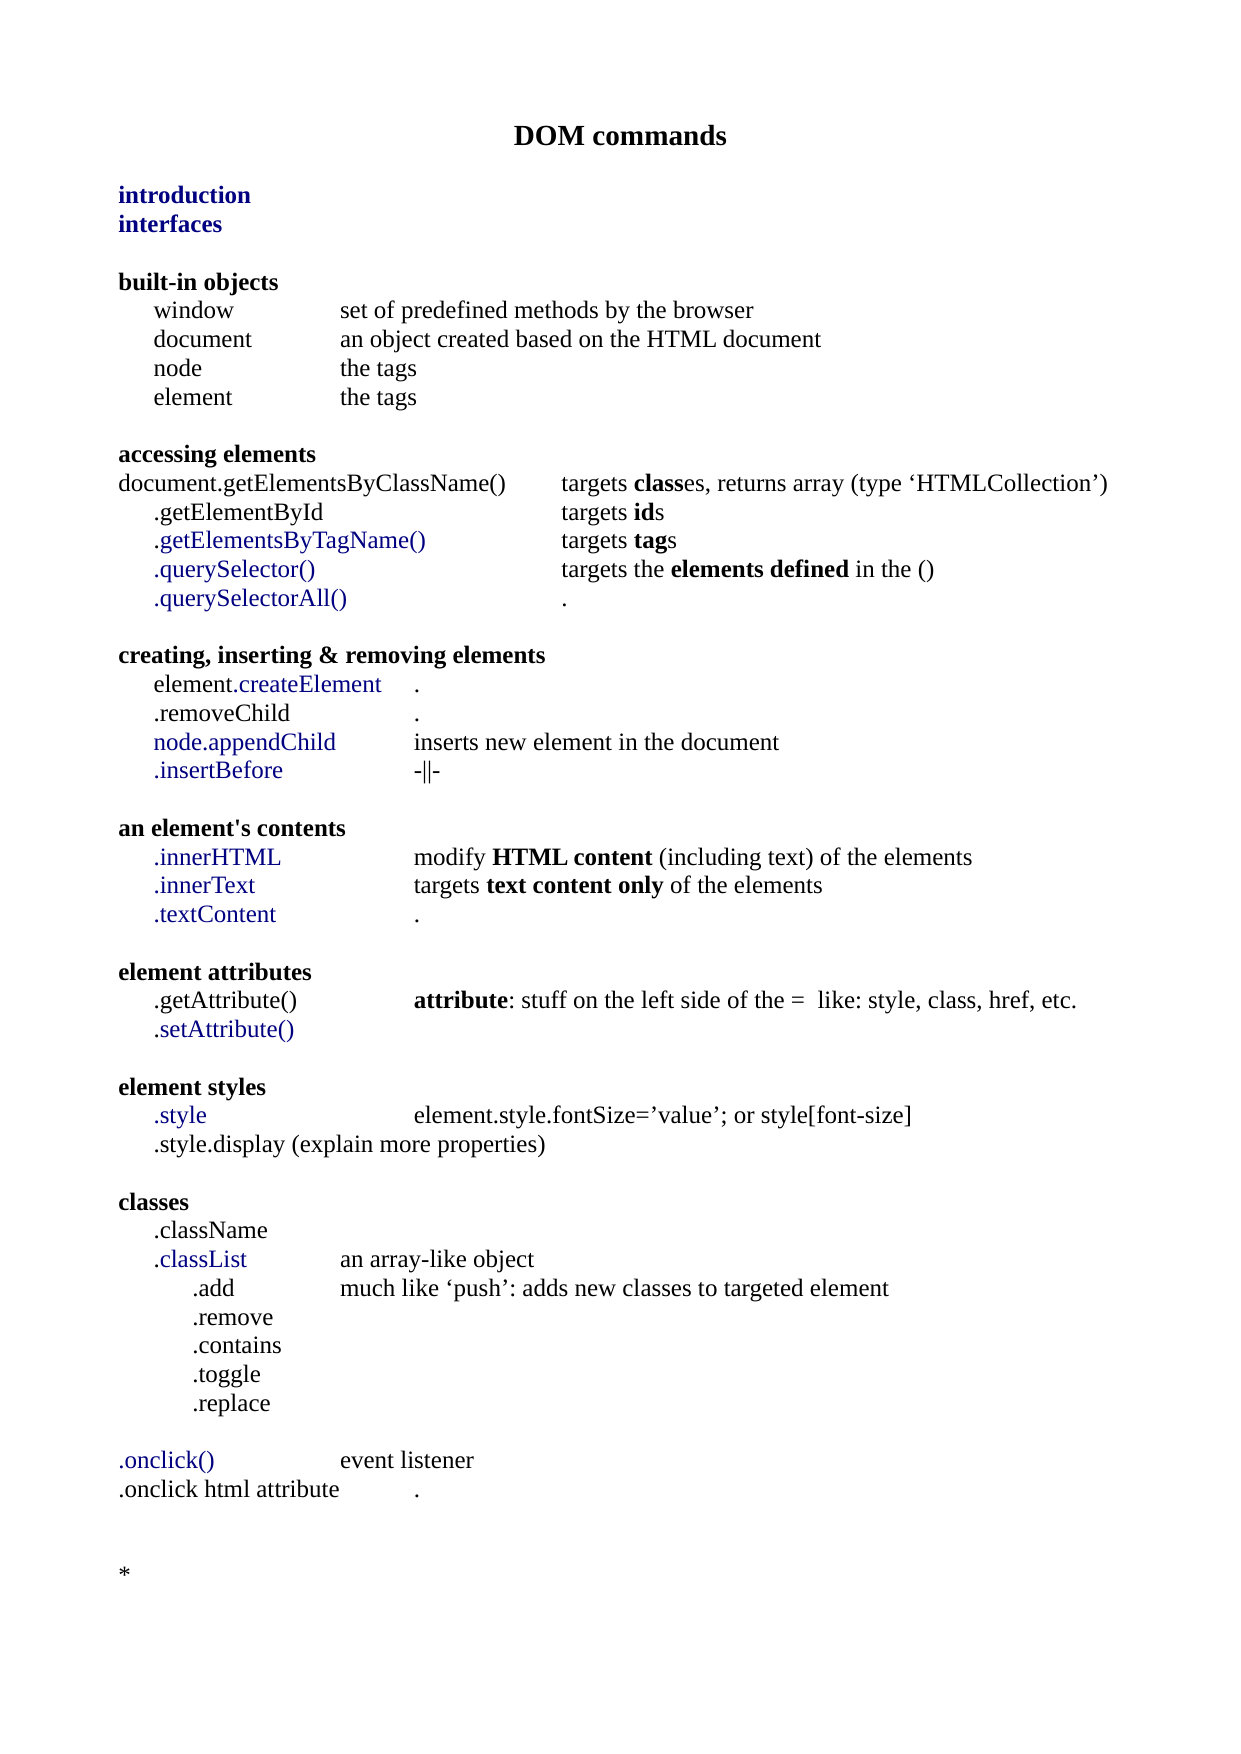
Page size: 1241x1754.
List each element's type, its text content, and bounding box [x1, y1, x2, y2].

text document.getElementsByClassName() targets classes, returns array (type ‘HTMLCollection’) [118, 468, 1122, 497]
text .getElementById targets ids [118, 497, 1122, 525]
text .setAttribute() [118, 1014, 1122, 1043]
text built-in objects [118, 267, 1122, 295]
text .style element.style.fontSize=’value’; or style[font-size] [118, 1100, 1122, 1129]
text document an object created based on the HTML document [118, 324, 1122, 353]
text window set of predefined methods by the browser [118, 295, 1122, 324]
text element the tags [118, 382, 1122, 410]
text .add much like ‘push’: adds new classes to targeted element [118, 1273, 1122, 1302]
text interfaces [118, 209, 1122, 238]
text .remove [118, 1302, 1122, 1330]
text .querySelector() targets the elements defined in the () [118, 554, 1122, 583]
text node the tags [118, 353, 1122, 382]
text element attributes [118, 957, 1122, 985]
text .replace [118, 1388, 1122, 1417]
text .removeChild . [118, 698, 1122, 727]
text .querySelectorAll() . [118, 583, 1122, 612]
text node.appendChild inserts new element in the document [118, 727, 1122, 755]
text classes [118, 1187, 1122, 1215]
text .contains [118, 1330, 1122, 1359]
text an element's contents [118, 813, 1122, 842]
text * [118, 1560, 1122, 1589]
text .getAttribute() attribute: stuff on the left side of the = like: style, class, href, etc. [118, 985, 1122, 1014]
text .style.display (explain more properties) [118, 1129, 1122, 1158]
text element styles [118, 1072, 1122, 1100]
text .onclick html attribute . [118, 1474, 1122, 1503]
text introduction [118, 180, 1122, 209]
text .toggle [118, 1359, 1122, 1388]
text .getElementsByTagName() targets tags [118, 525, 1122, 554]
text element.createElement . [118, 669, 1122, 698]
text .textContent . [118, 899, 1122, 928]
text .onclick() event listener [118, 1445, 1122, 1474]
text accessing elements [118, 439, 1122, 468]
text .classList an array-like object [118, 1244, 1122, 1273]
text DOM commands [118, 118, 1122, 152]
text creating, inserting & removing elements [118, 640, 1122, 669]
text .insertBefore -||- [118, 755, 1122, 784]
text .className [118, 1215, 1122, 1244]
text .innerHTML modify HTML content (including text) of the elements [118, 842, 1122, 870]
text .innerText targets text content only of the elements [118, 870, 1122, 899]
